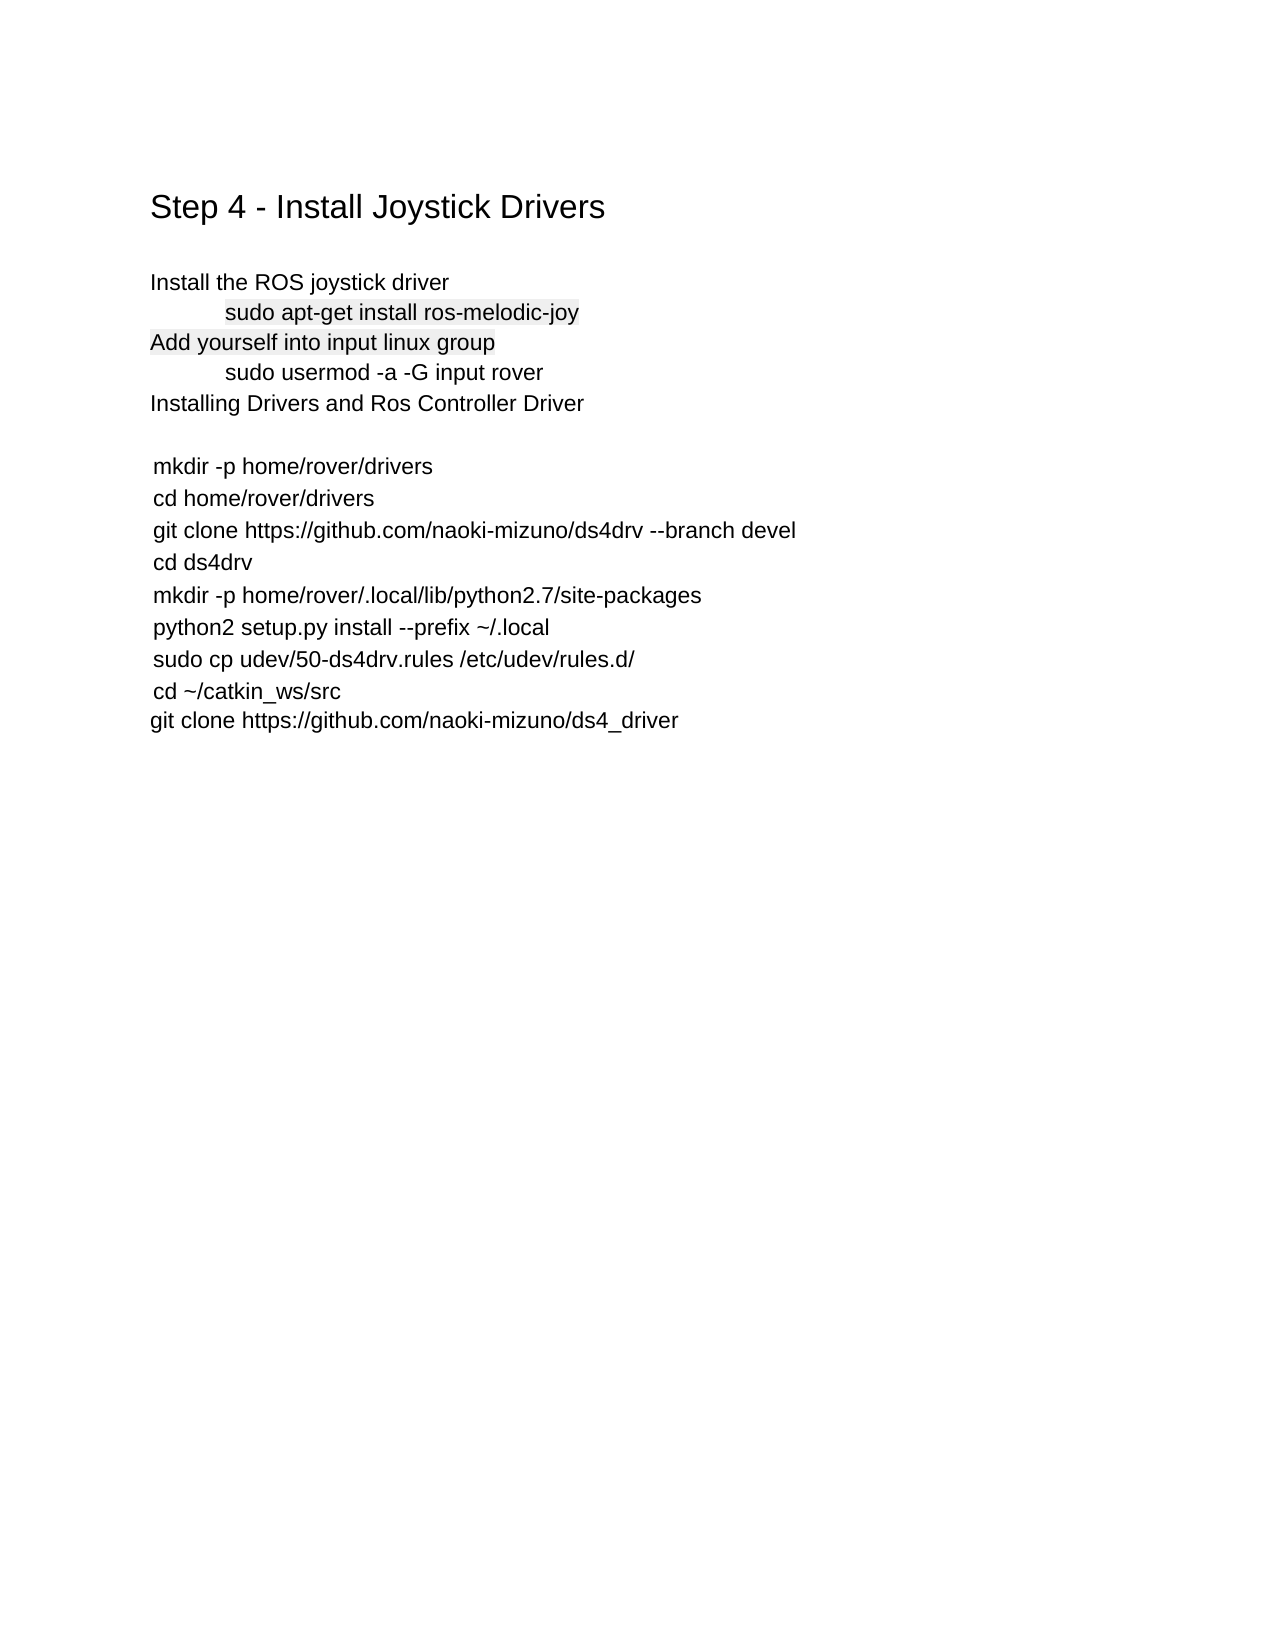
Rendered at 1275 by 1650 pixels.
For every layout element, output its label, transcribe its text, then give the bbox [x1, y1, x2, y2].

text Installing Drivers and Ros Controller Driver [150, 389, 1125, 416]
table_header cd ds4drv [150, 546, 268, 579]
subtitle Step 4 - Install Joystick Drivers [150, 187, 1125, 226]
text sudo usermod -a -G input rover [225, 359, 1125, 386]
text sudo apt-get install ros-melodic-joy [225, 299, 1125, 325]
text Install the ROS joystick driver [150, 269, 1125, 295]
text Add yourself into input linux group [150, 329, 1125, 355]
table_header mkdir -p home/rover/.local/lib/python2.7/site-packages [150, 579, 714, 611]
text git clone https://github.com/naoki-mizuno/ds4_driver [150, 707, 1125, 734]
table_header mkdir -p home/rover/drivers [150, 450, 447, 482]
table_header cd ~/catkin_ws/src [150, 675, 460, 707]
table_header git clone https://github.com/naoki-mizuno/ds4drv --branch devel [150, 514, 809, 546]
table_header cd home/rover/drivers [150, 482, 390, 514]
table_header python2 setup.py install --prefix ~/.local [150, 611, 563, 643]
table_header sudo cp udev/50-ds4drv.rules /etc/udev/rules.d/ [150, 643, 650, 675]
